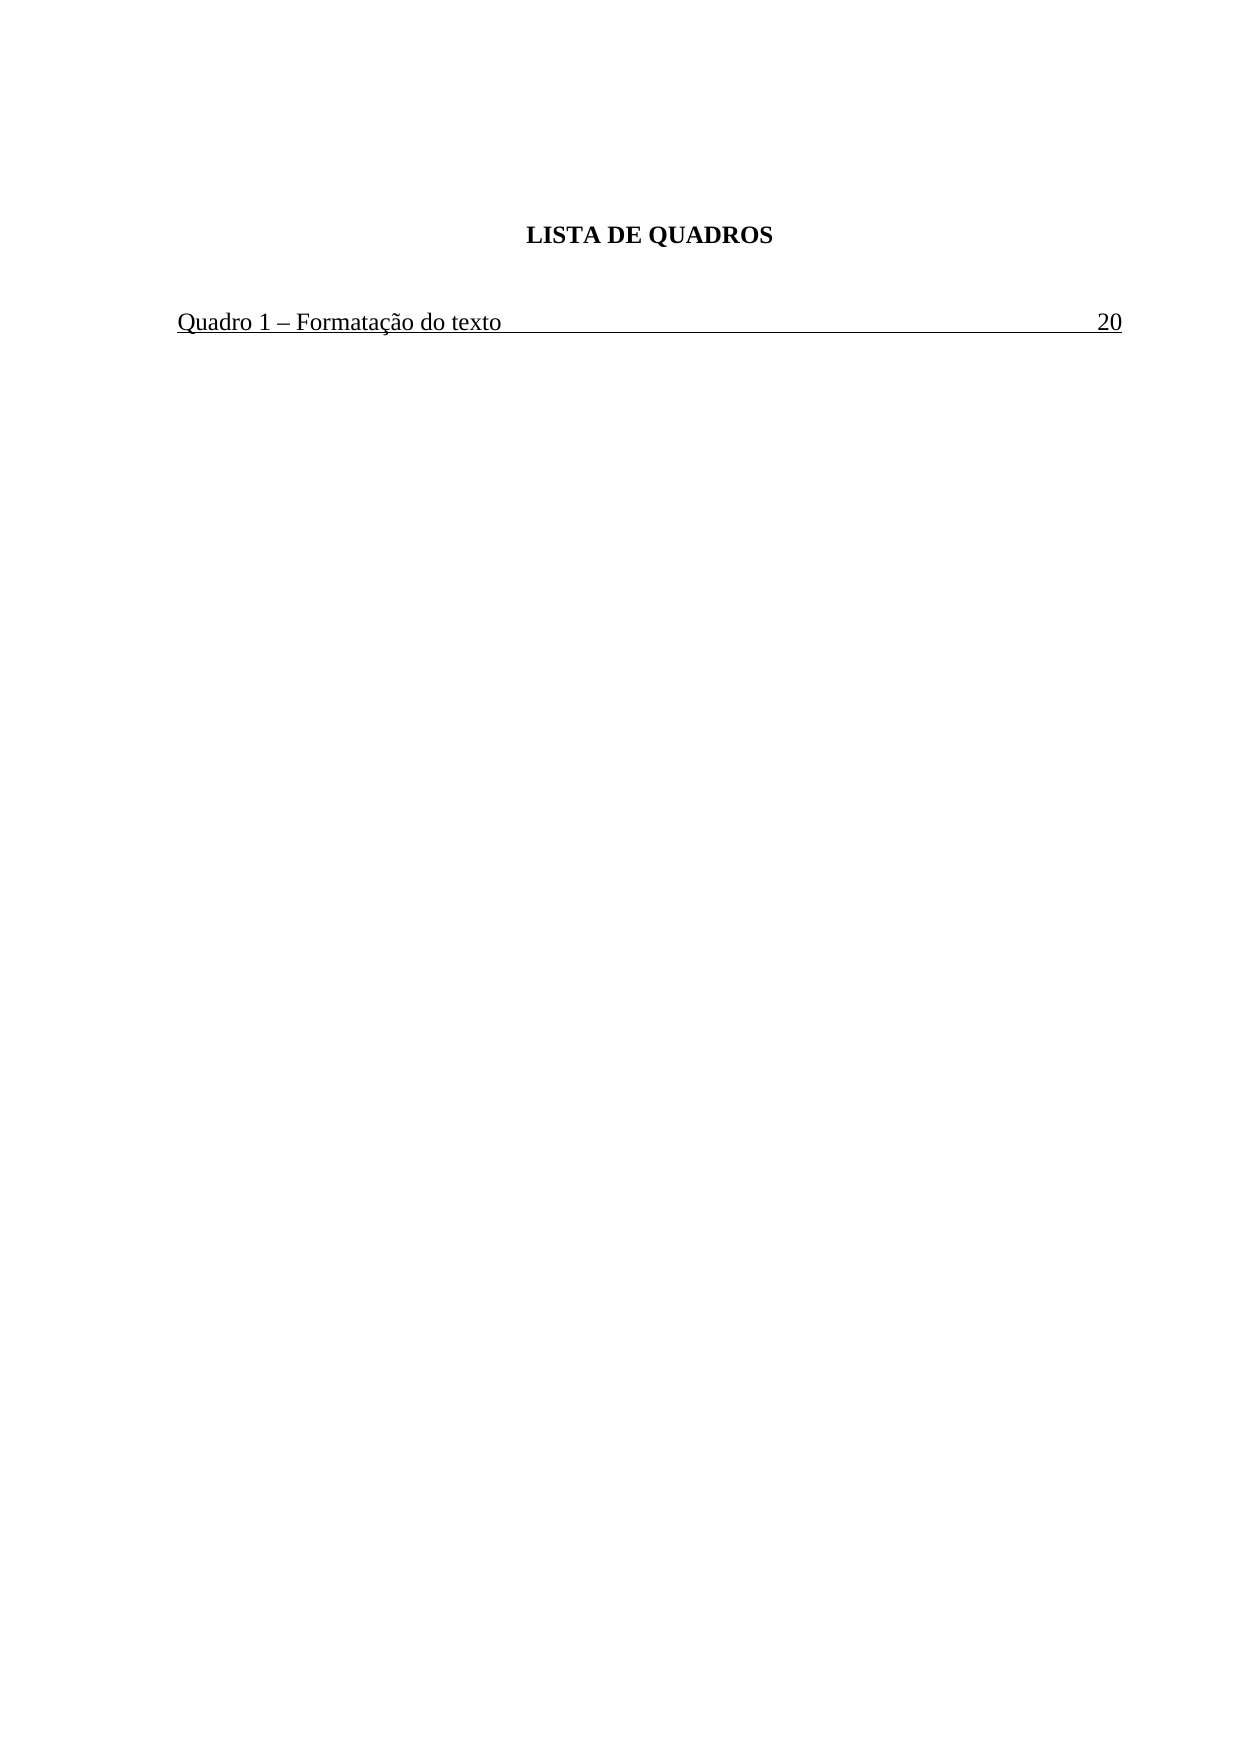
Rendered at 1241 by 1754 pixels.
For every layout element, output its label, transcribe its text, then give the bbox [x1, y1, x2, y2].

text LISTA DE QUADROS [177, 220, 1122, 249]
text Quadro 1 – Formatação do texto 20 [177, 307, 1122, 332]
